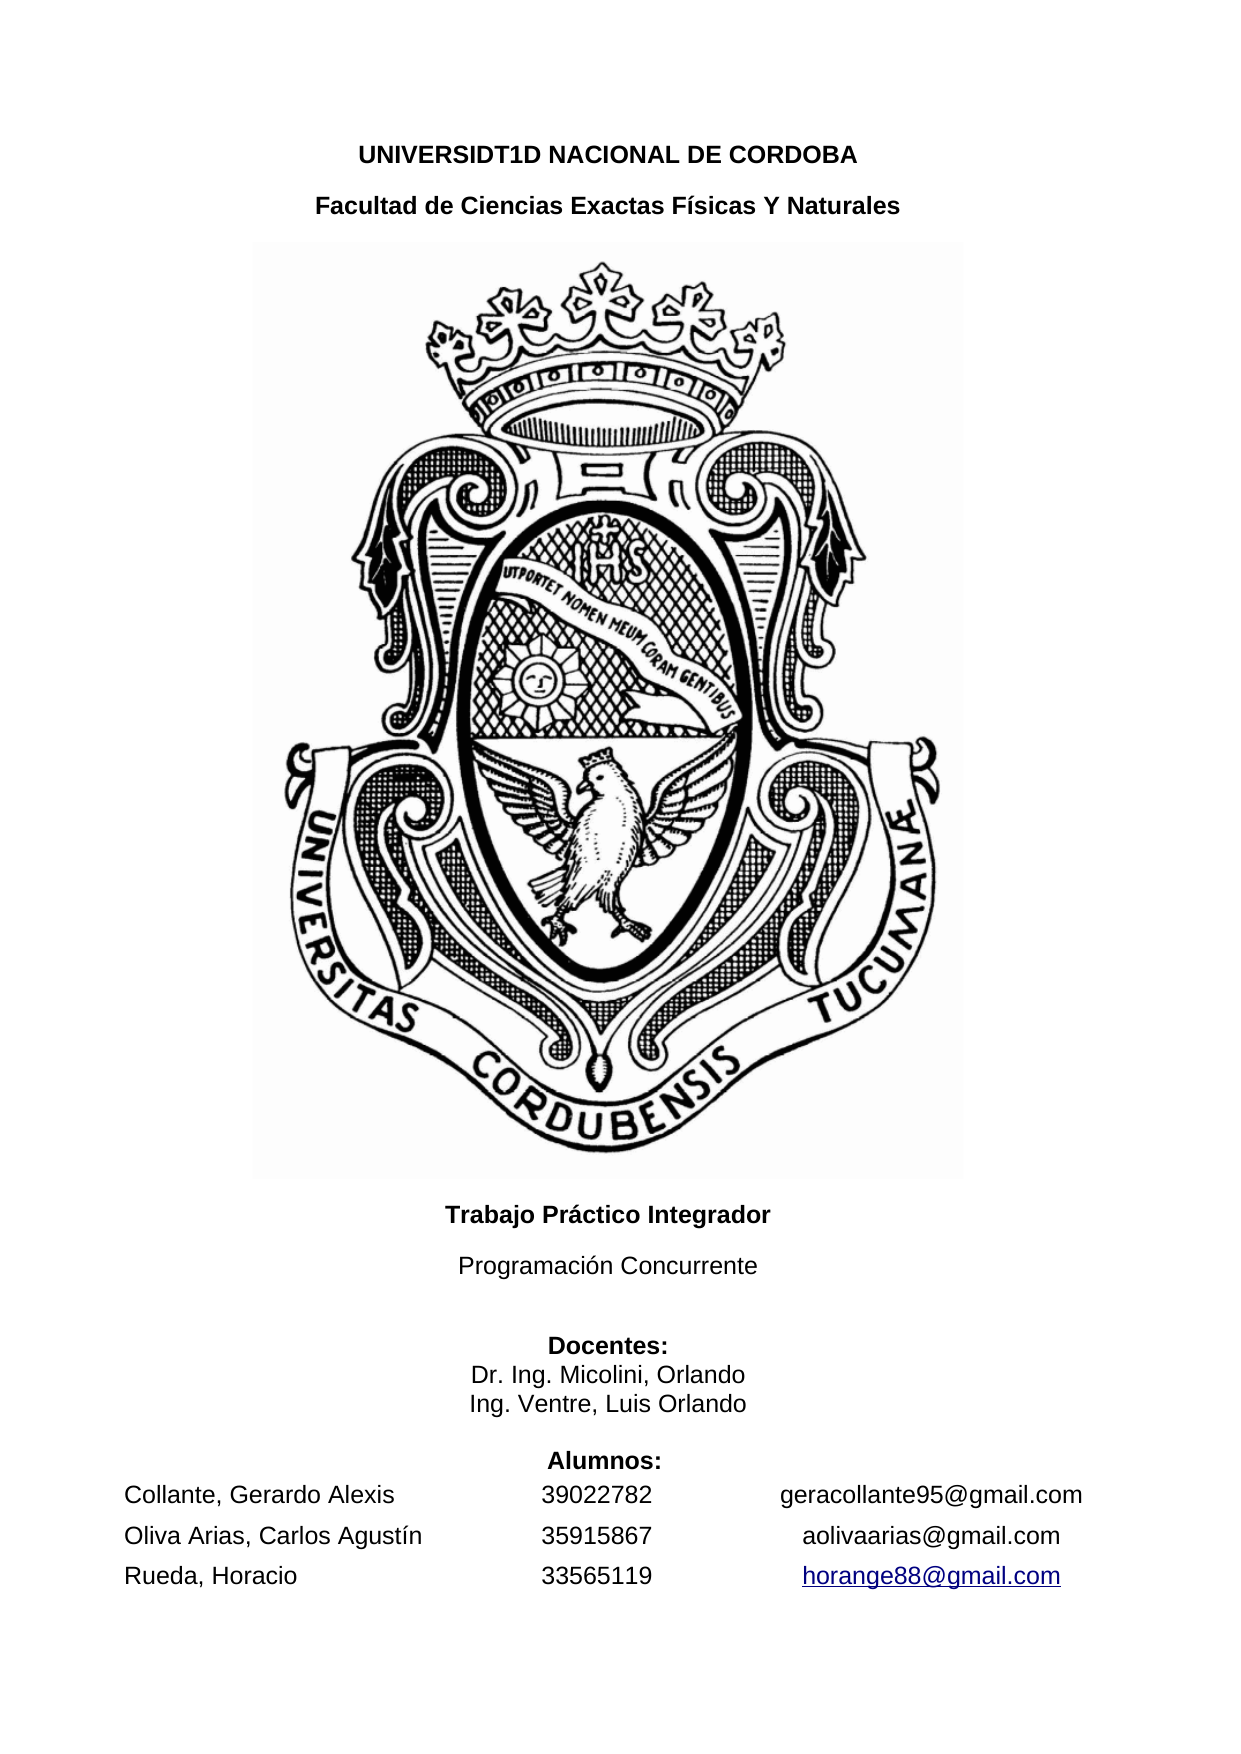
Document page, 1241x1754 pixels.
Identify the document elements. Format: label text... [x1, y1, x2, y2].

text Alumnos: [118, 1446, 1098, 1475]
text Dr. Ing. Micolini, Orlando [118, 1360, 1098, 1388]
text Programación Concurrente [118, 1251, 1098, 1280]
table_cell aolivaarias@gmail.com [765, 1515, 1122, 1555]
table_header 39022782 [453, 1475, 765, 1515]
table_cell 35915867 [453, 1515, 765, 1555]
text Trabajo Práctico Integrador [118, 1200, 1098, 1229]
text UNIVERSIDT1D NACIONAL DE CORDOBA [118, 140, 1098, 169]
table_cell 33565119 [453, 1555, 765, 1595]
table_cell horange88@gmail.com [765, 1555, 1122, 1595]
table_cell [118, 1595, 453, 1636]
table_cell [765, 1595, 1122, 1636]
text Docentes: [118, 1331, 1098, 1360]
text Facultad de Ciencias Exactas Físicas Y Naturales [118, 191, 1098, 220]
table_cell [453, 1595, 765, 1636]
table_cell Oliva Arias, Carlos Agustín [118, 1515, 453, 1555]
text Ing. Ventre, Luis Orlando [118, 1388, 1098, 1417]
table_header Collante, Gerardo Alexis [118, 1475, 453, 1515]
table_cell Rueda, Horacio [118, 1555, 453, 1595]
table_header geracollante95@gmail.com [765, 1475, 1122, 1515]
